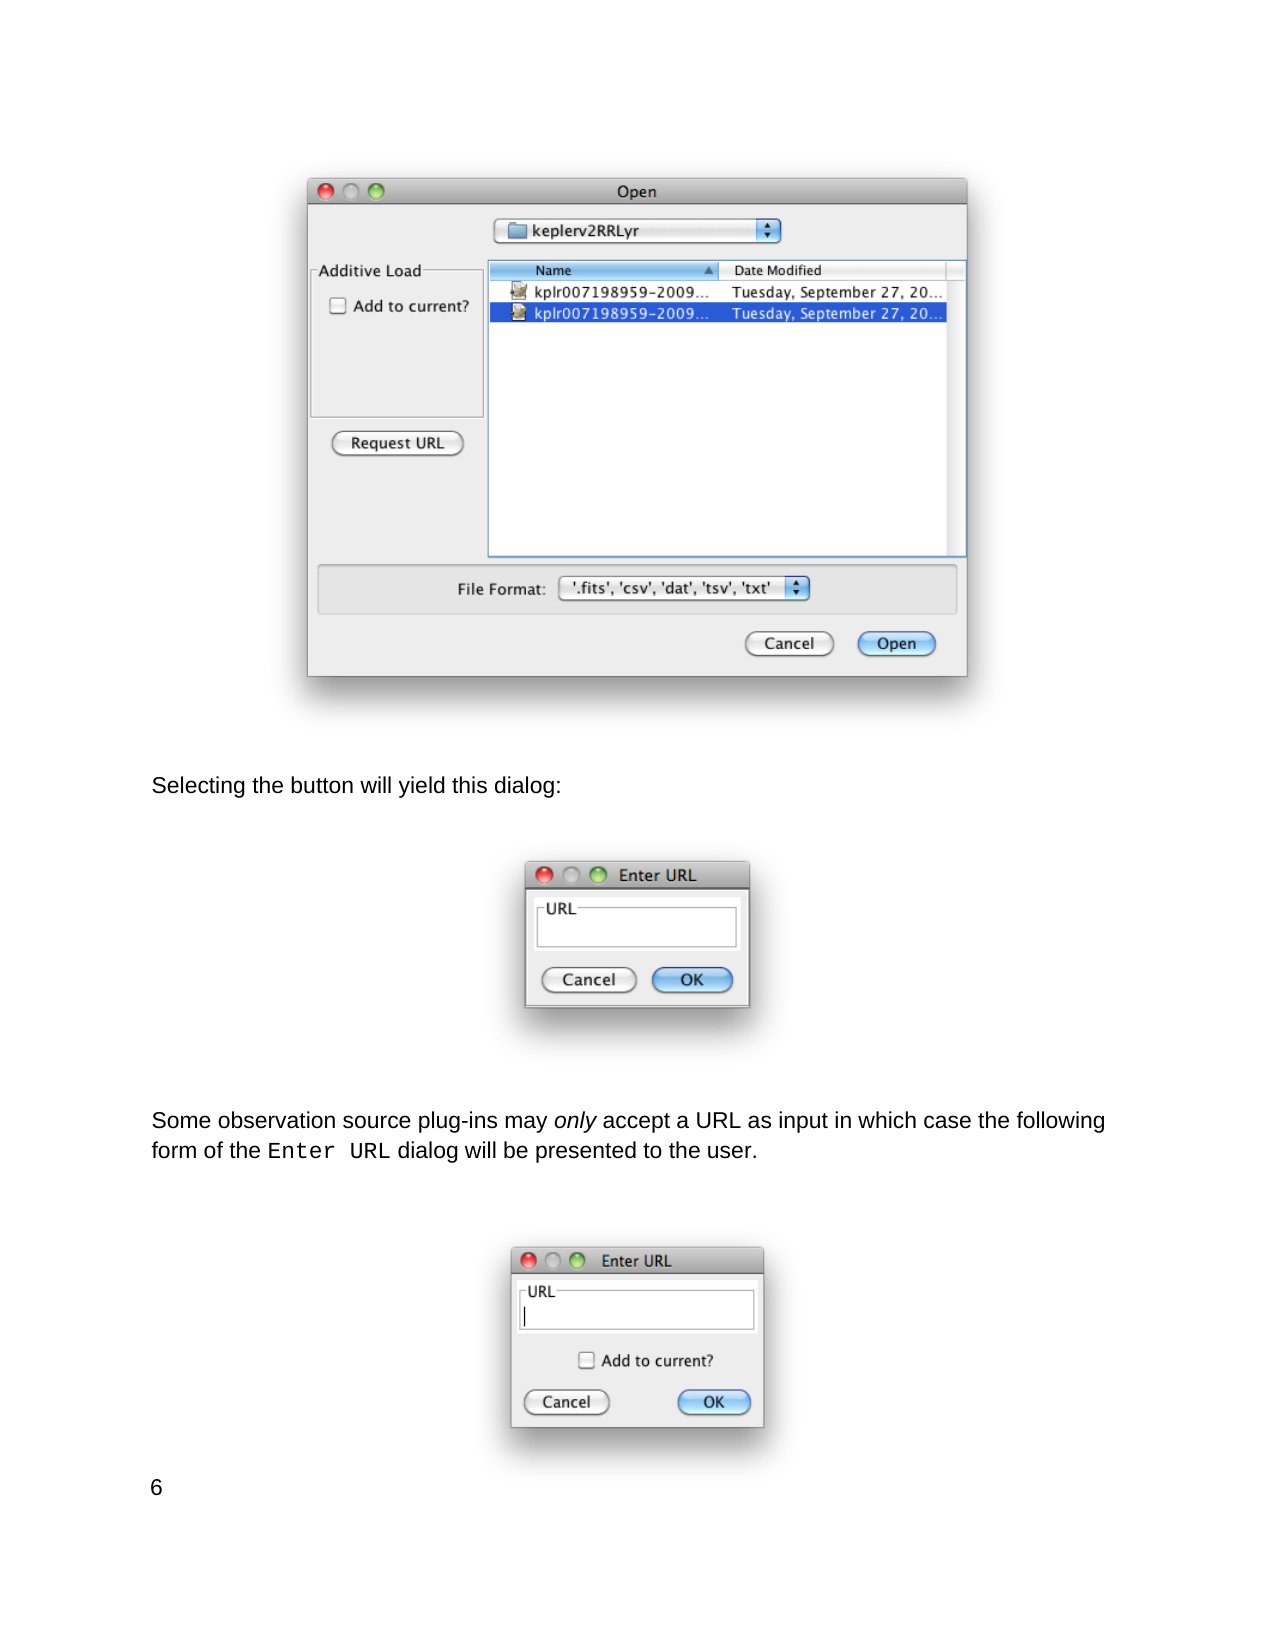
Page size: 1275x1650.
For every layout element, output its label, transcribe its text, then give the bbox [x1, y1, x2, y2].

picture [475, 832, 801, 1075]
picture [260, 150, 1015, 741]
subtitle Selecting the button will yield this dialog: [151, 773, 1125, 799]
picture [465, 1217, 810, 1494]
subtitle Some observation source plug-ins may only accept a URL as input in which case the following form of the Enter URL dialog will be presented to the user. [151, 1108, 1125, 1165]
